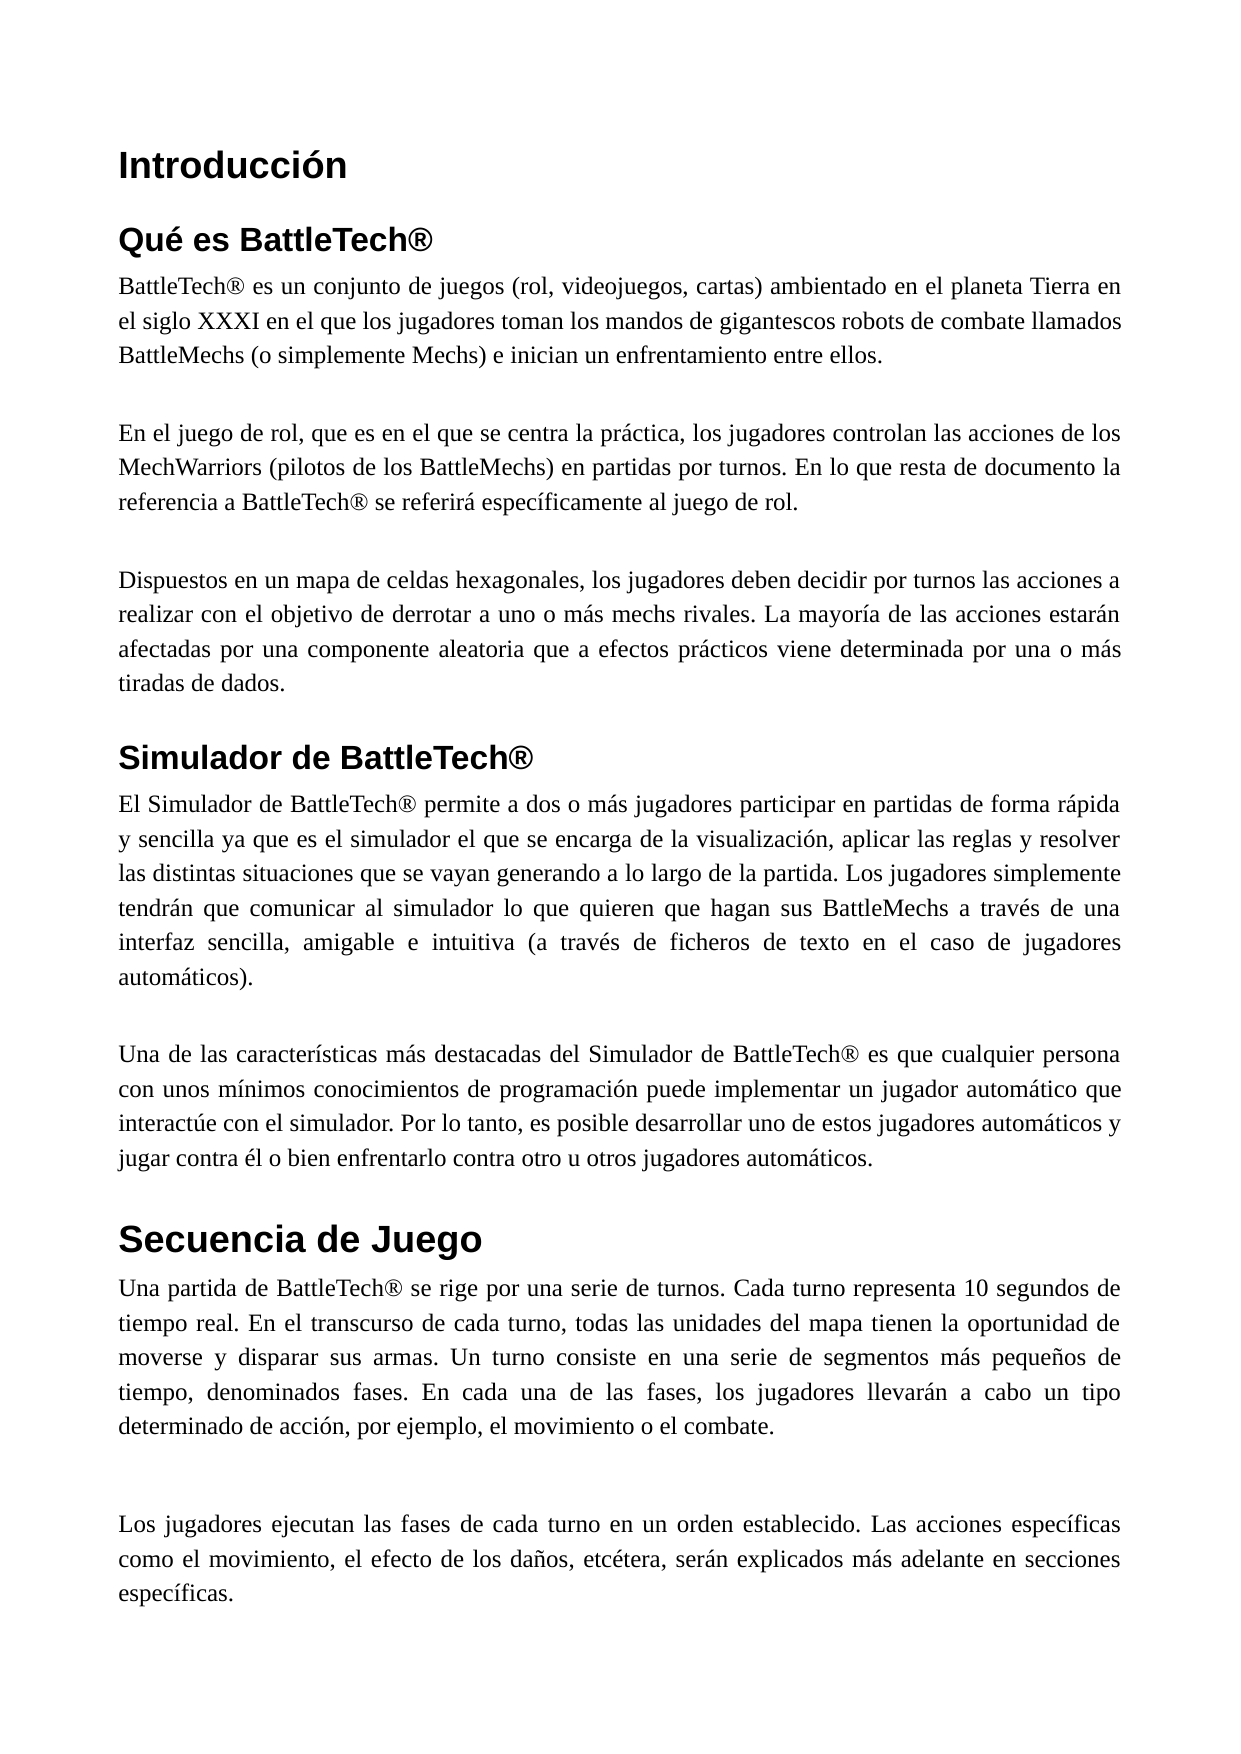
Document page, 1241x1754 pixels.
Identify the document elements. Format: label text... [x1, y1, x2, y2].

text El Simulador de BattleTech® permite a dos o más jugadores participar en partidas de forma rápida y sencilla ya que es el simulador el que se encarga de la visualización, aplicar las reglas y resolver las distintas situaciones que se vayan generando a lo largo de la partida. Los jugadores simplemente tendrán que comunicar al simulador lo que quieren que hagan sus BattleMechs a través de una interfaz sencilla, amigable e intuitiva (a través de ficheros de texto en el caso de jugadores automáticos). [118, 789, 1122, 990]
text Los jugadores ejecutan las fases de cada turno en un orden establecido. Las acciones específicas como el movimiento, el efecto de los daños, etcétera, serán explicados más adelante en secciones específicas. [118, 1509, 1122, 1607]
subtitle Qué es BattleTech® [118, 220, 1122, 259]
subtitle Simulador de BattleTech® [118, 738, 1122, 777]
text Una partida de BattleTech® se rige por una serie de turnos. Cada turno representa 10 segundos de tiempo real. En el transcurso de cada turno, todas las unidades del mapa tienen la oportunidad de moverse y disparar sus armas. Un turno consiste en una serie de segmentos más pequeños de tiempo, denominados fases. En cada una de las fases, los jugadores llevarán a cabo un tipo determinado de acción, por ejemplo, el movimiento o el combate. [118, 1273, 1122, 1440]
text Una de las características más destacadas del Simulador de BattleTech® es que cualquier persona con unos mínimos conocimientos de programación puede implementar un jugador automático que interactúe con el simulador. Por lo tanto, es posible desarrollar uno de estos jugadores automáticos y jugar contra él o bien enfrentarlo contra otro u otros jugadores automáticos. [118, 1039, 1122, 1172]
text Dispuestos en un mapa de celdas hexagonales, los jugadores deben decidir por turnos las acciones a realizar con el objetivo de derrotar a uno o más mechs rivales. La mayoría de las acciones estarán afectadas por una componente aleatoria que a efectos prácticos viene determinada por una o más tiradas de dados. [118, 565, 1122, 697]
subtitle Secuencia de Juego [118, 1217, 1122, 1261]
text BattleTech® es un conjunto de juegos (rol, videojuegos, cartas) ambientado en el planeta Tierra en el siglo XXXI en el que los jugadores toman los mandos de gigantescos robots de combate llamados BattleMechs (o simplemente Mechs) e inician un enfrentamiento entre ellos. [118, 271, 1122, 369]
text En el juego de rol, que es en el que se centra la práctica, los jugadores controlan las acciones de los MechWarriors (pilotos de los BattleMechs) en partidas por turnos. En lo que resta de documento la referencia a BattleTech® se referirá específicamente al juego de rol. [118, 418, 1122, 516]
subtitle Introducción [118, 143, 1122, 187]
